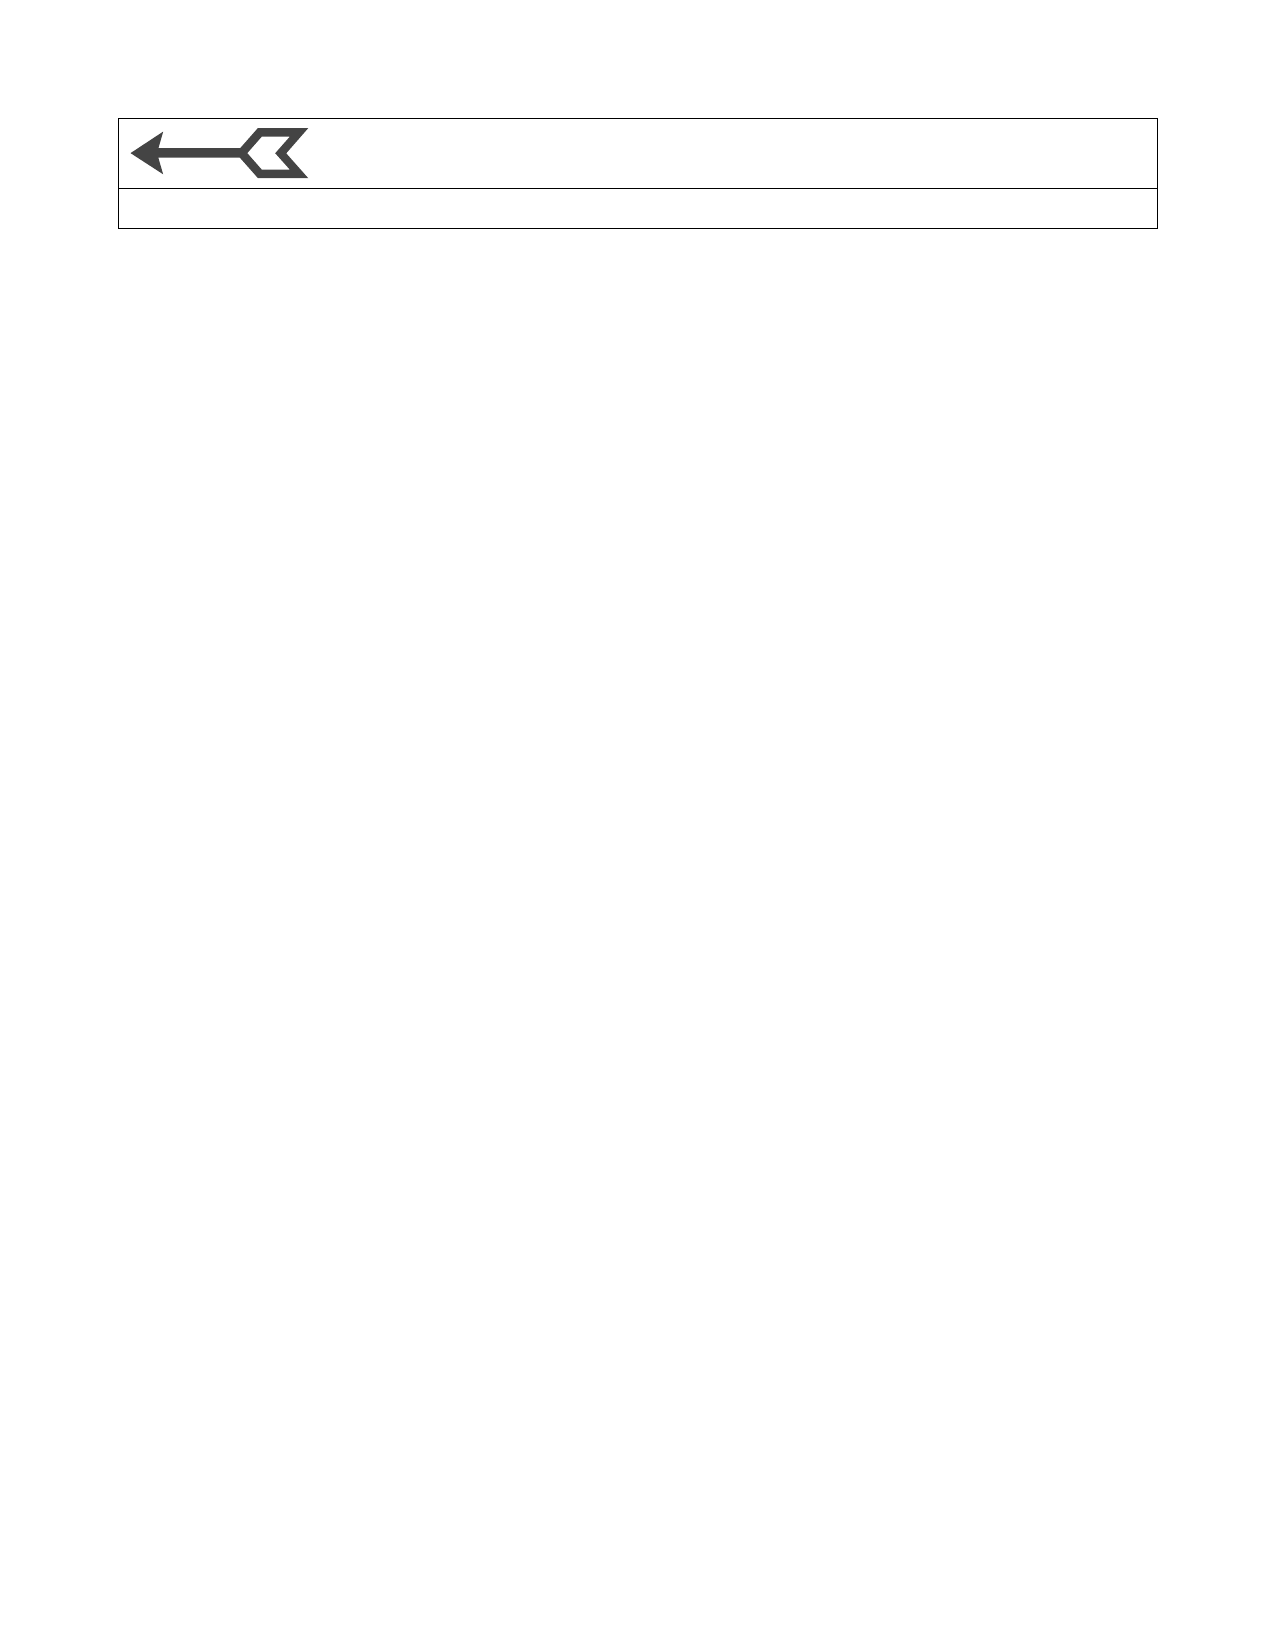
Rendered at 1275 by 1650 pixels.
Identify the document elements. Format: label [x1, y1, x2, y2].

table_header [119, 119, 1157, 188]
table_cell [119, 189, 1157, 228]
